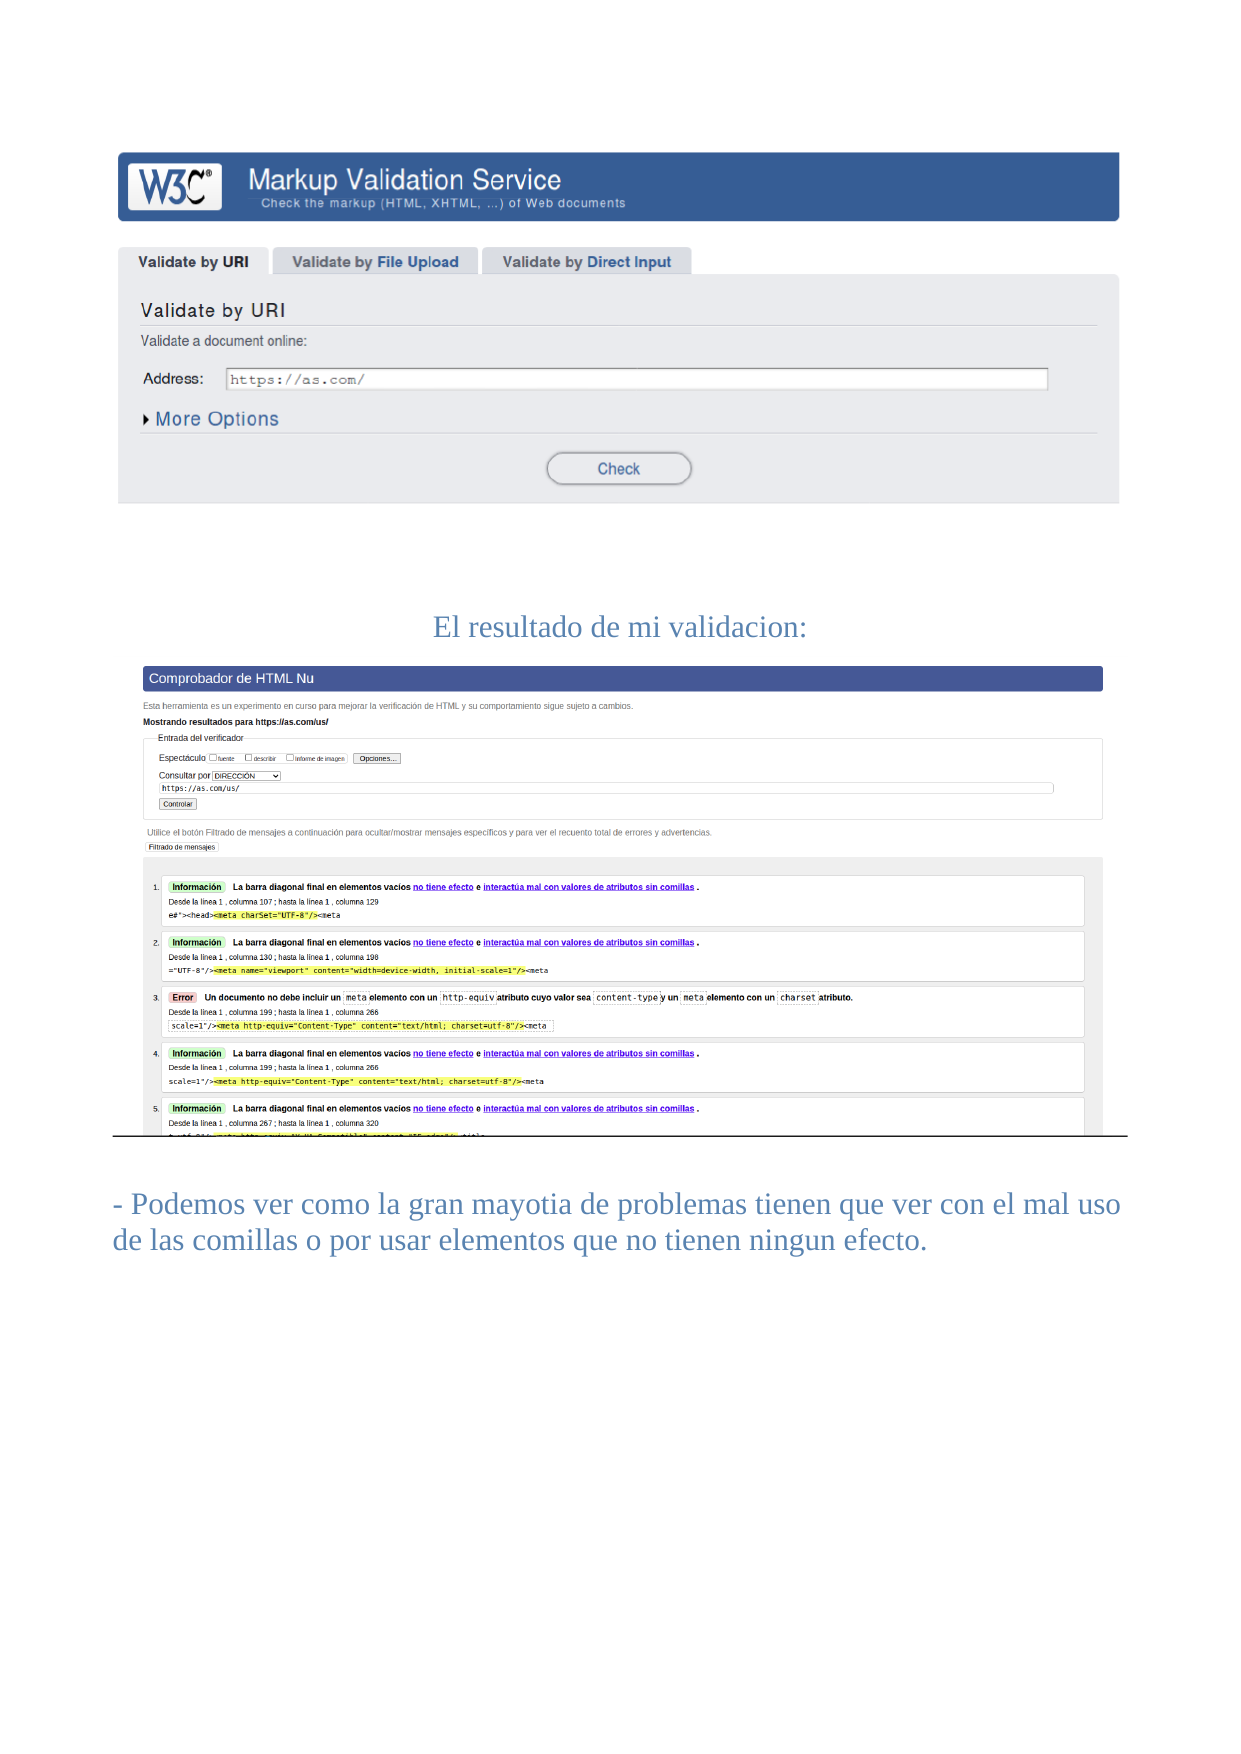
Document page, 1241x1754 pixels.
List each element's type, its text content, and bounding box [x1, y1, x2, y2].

text El resultado de mi validacion: [112, 608, 1128, 644]
text - Podemos ver como la gran mayotia de problemas tienen que ver con el mal uso de las comillas o por usar elementos que no tienen ningun efecto. [112, 1185, 1128, 1257]
